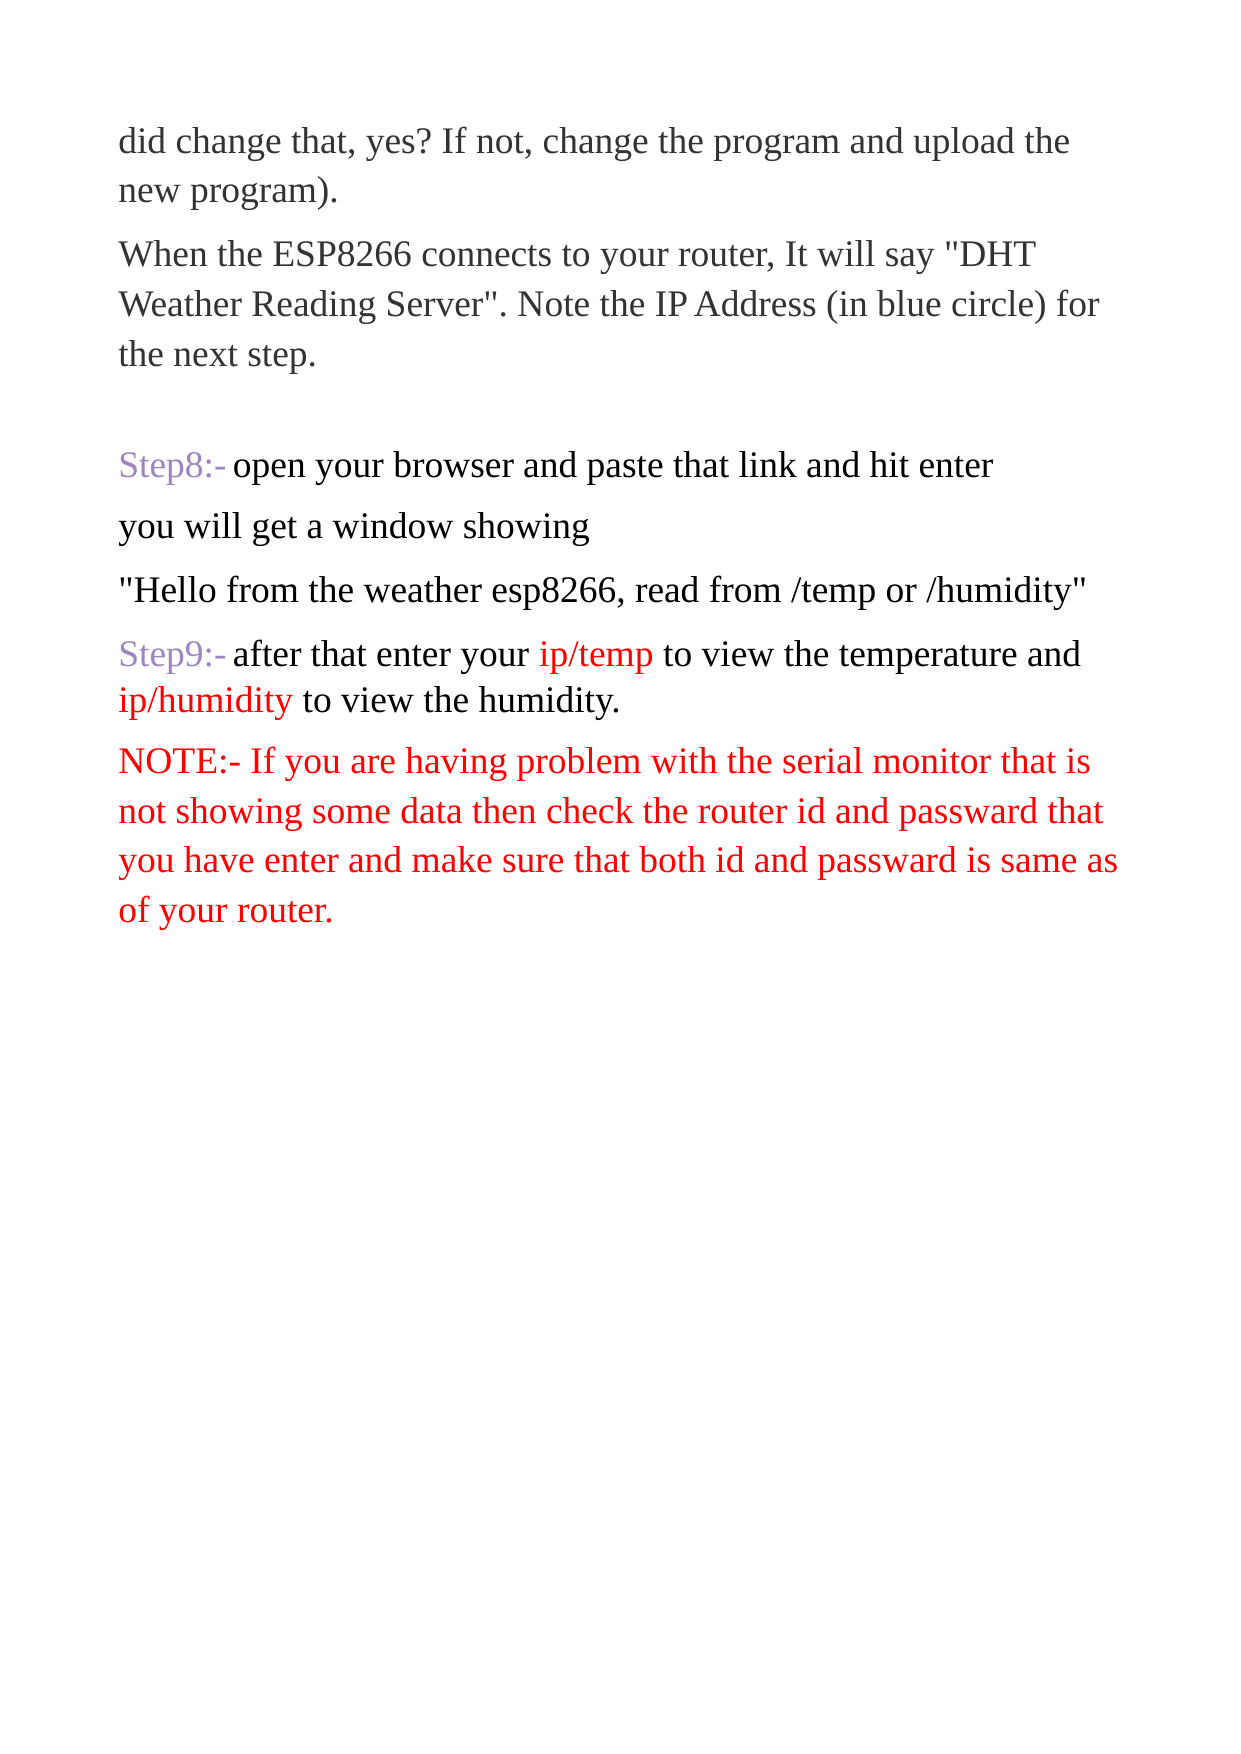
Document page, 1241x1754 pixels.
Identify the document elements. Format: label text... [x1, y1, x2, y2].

text NOTE:- If you are having problem with the serial monitor that is not showing some data then check the router id and passward that you have enter and make sure that both id and passward is same as of your router. [118, 738, 1122, 930]
text Step8:- open your browser and paste that link and hit enter [118, 443, 1122, 486]
text Step9:- after that enter your ip/temp to view the temperature and ip/humidity to view the humidity. [118, 632, 1122, 721]
text When the ESP8266 connects to your router, It will say "DHT Weather Reading Server". Note the IP Address (in blue circle) for the next step. [118, 232, 1122, 374]
text did change that, yes? If not, change the program and upload the new program). [118, 118, 1122, 211]
text "Hello from the weather esp8266, read from /temp or /humidity" [118, 568, 1122, 611]
text you will get a window showing [118, 503, 1122, 547]
